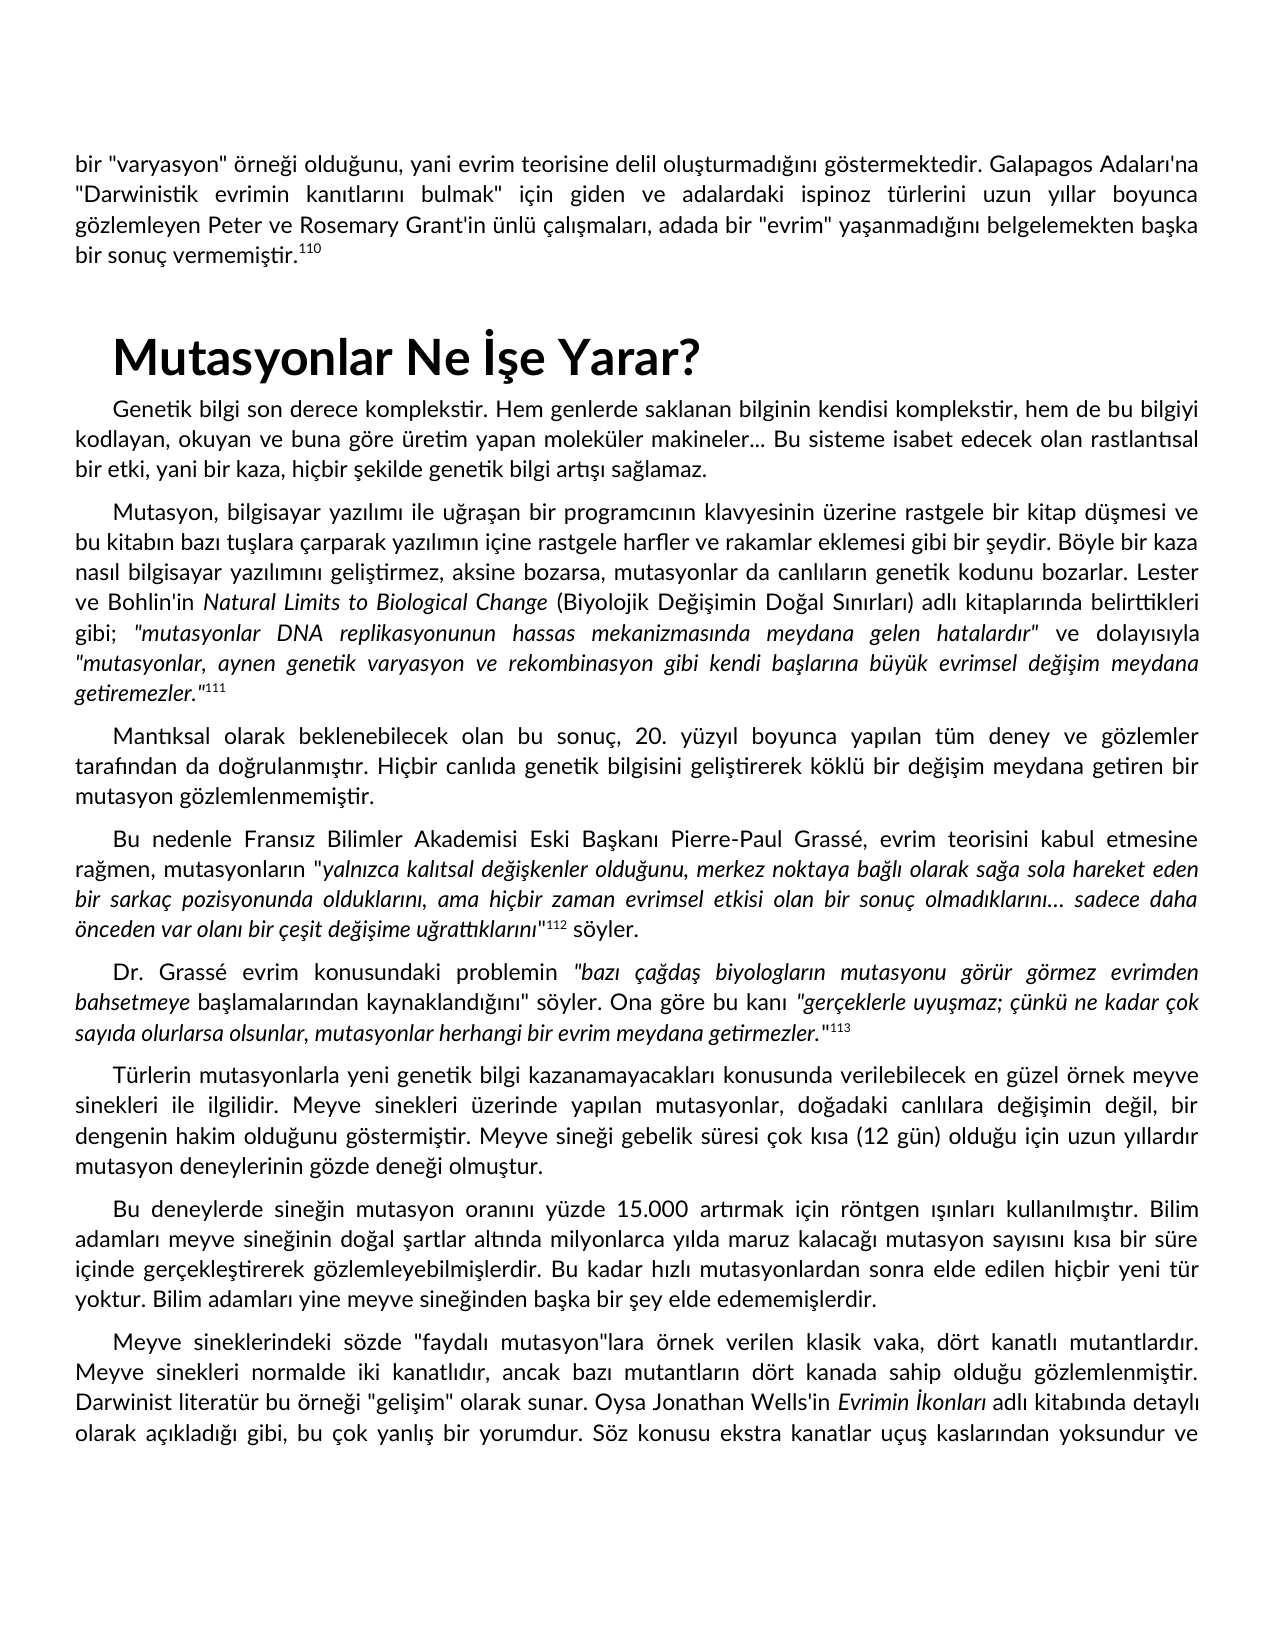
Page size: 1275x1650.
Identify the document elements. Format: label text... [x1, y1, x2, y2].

text Bu nedenle Fransız Bilimler Akademisi Eski Başkanı Pierre-Paul Grassé, evrim teorisini kabul etmesine rağmen, mutasyonların "yalnızca kalıtsal değişkenler olduğunu, merkez noktaya bağlı olarak sağa sola hareket eden bir sarkaç pozisyonunda olduklarını, ama hiçbir zaman evrimsel etkisi olan bir sonuç olmadıklarını… sadece daha önceden var olanı bir çeşit değişime uğrattıklarını"112 söyler. [75, 824, 1200, 943]
text Mutasyon, bilgisayar yazılımı ile uğraşan bir programcının klavyesinin üzerine rastgele bir kitap düşmesi ve bu kitabın bazı tuşlara çarparak yazılımın içine rastgele harfler ve rakamlar eklemesi gibi bir şeydir. Böyle bir kaza nasıl bilgisayar yazılımını geliştirmez, aksine bozarsa, mutasyonlar da canlıların genetik kodunu bozarlar. Lester ve Bohlin'in Natural Limits to Biological Change (Biyolojik Değişimin Doğal Sınırları) adlı kitaplarında belirttikleri gibi; "mutasyonlar DNA replikasyonunun hassas mekanizmasında meydana gelen hatalardır" ve dolayısıyla "mutasyonlar, aynen genetik varyasyon ve rekombinasyon gibi kendi başlarına büyük evrimsel değişim meydana getiremezler."111 [75, 497, 1200, 706]
text Türlerin mutasyonlarla yeni genetik bilgi kazanamayacakları konusunda verilebilecek en güzel örnek meyve sinekleri ile ilgilidir. Meyve sinekleri üzerinde yapılan mutasyonlar, doğadaki canlılara değişimin değil, bir dengenin hakim olduğunu göstermiştir. Meyve sineği gebelik süresi çok kısa (12 gün) olduğu için uzun yıllardır mutasyon deneylerinin gözde deneği olmuştur. [75, 1061, 1200, 1179]
text Genetik bilgi son derece komplekstir. Hem genlerde saklanan bilginin kendisi komplekstir, hem de bu bilgiyi kodlayan, okuyan ve buna göre üretim yapan moleküler makineler... Bu sisteme isabet edecek olan rastlantısal bir etki, yani bir kaza, hiçbir şekilde genetik bilgi artışı sağlamaz. [75, 394, 1200, 482]
text Dr. Grassé evrim konusundaki problemin "bazı çağdaş biyologların mutasyonu görür görmez evrimden bahsetmeye başlamalarından kaynaklandığını" söyler. Ona göre bu kanı "gerçeklerle uyuşmaz; çünkü ne kadar çok sayıda olurlarsa olsunlar, mutasyonlar herhangi bir evrim meydana getirmezler."113 [75, 958, 1200, 1046]
text bir "varyasyon" örneği olduğunu, yani evrim teorisine delil oluşturmadığını göstermektedir. Galapagos Adaları'na "Darwinistik evrimin kanıtlarını bulmak" için giden ve adalardaki ispinoz türlerini uzun yıllar boyunca gözlemleyen Peter ve Rosemary Grant'in ünlü çalışmaları, adada bir "evrim" yaşanmadığını belgelemekten başka bir sonuç vermemiştir.110 [75, 150, 1200, 268]
text Meyve sineklerindeki sözde "faydalı mutasyon"lara örnek verilen klasik vaka, dört kanatlı mutantlardır. Meyve sinekleri normalde iki kanatlıdır, ancak bazı mutantların dört kanada sahip olduğu gözlemlenmiştir. Darwinist literatür bu örneği "gelişim" olarak sunar. Oysa Jonathan Wells'in Evrimin İkonları adlı kitabında detaylı olarak açıkladığı gibi, bu çok yanlış bir yorumdur. Söz konusu ekstra kanatlar uçuş kaslarından yoksundur ve [75, 1328, 1200, 1446]
subtitle Mutasyonlar Ne İşe Yarar? [112, 326, 1200, 386]
text Mantıksal olarak beklenebilecek olan bu sonuç, 20. yüzyıl boyunca yapılan tüm deney ve gözlemler tarafından da doğrulanmıştır. Hiçbir canlıda genetik bilgisini geliştirerek köklü bir değişim meydana getiren bir mutasyon gözlemlenmemiştir. [75, 721, 1200, 809]
text Bu deneylerde sineğin mutasyon oranını yüzde 15.000 artırmak için röntgen ışınları kullanılmıştır. Bilim adamları meyve sineğinin doğal şartlar altında milyonlarca yılda maruz kalacağı mutasyon sayısını kısa bir süre içinde gerçekleştirerek gözlemleyebilmişlerdir. Bu kadar hızlı mutasyonlardan sonra elde edilen hiçbir yeni tür yoktur. Bilim adamları yine meyve sineğinden başka bir şey elde edememişlerdir. [75, 1194, 1200, 1312]
